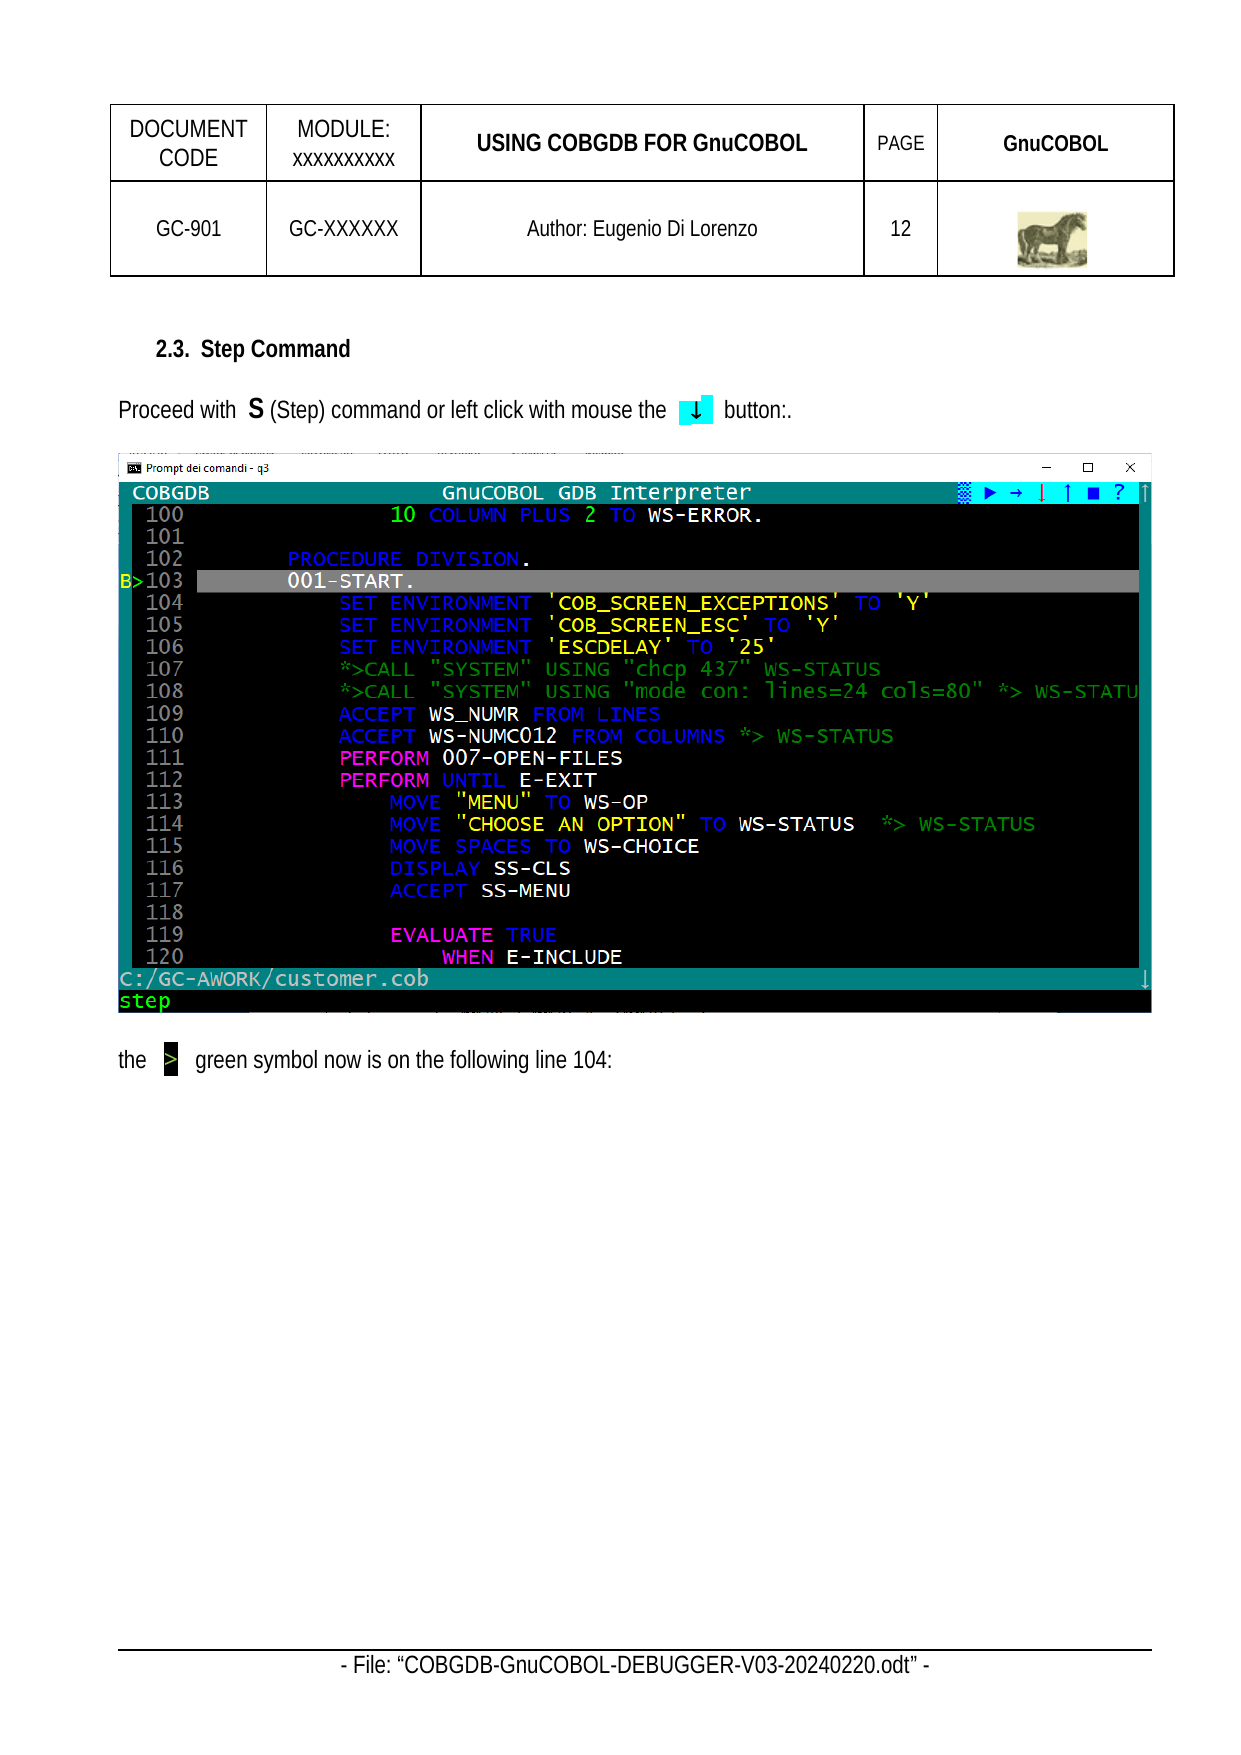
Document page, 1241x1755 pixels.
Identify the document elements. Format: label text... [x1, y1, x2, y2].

text the > green symbol now is on the following line 104: [118, 1042, 1152, 1076]
text Proceed with S (Step) command or left click with mouse the  button:. [118, 391, 1152, 425]
subtitle Step Command [156, 334, 1152, 362]
